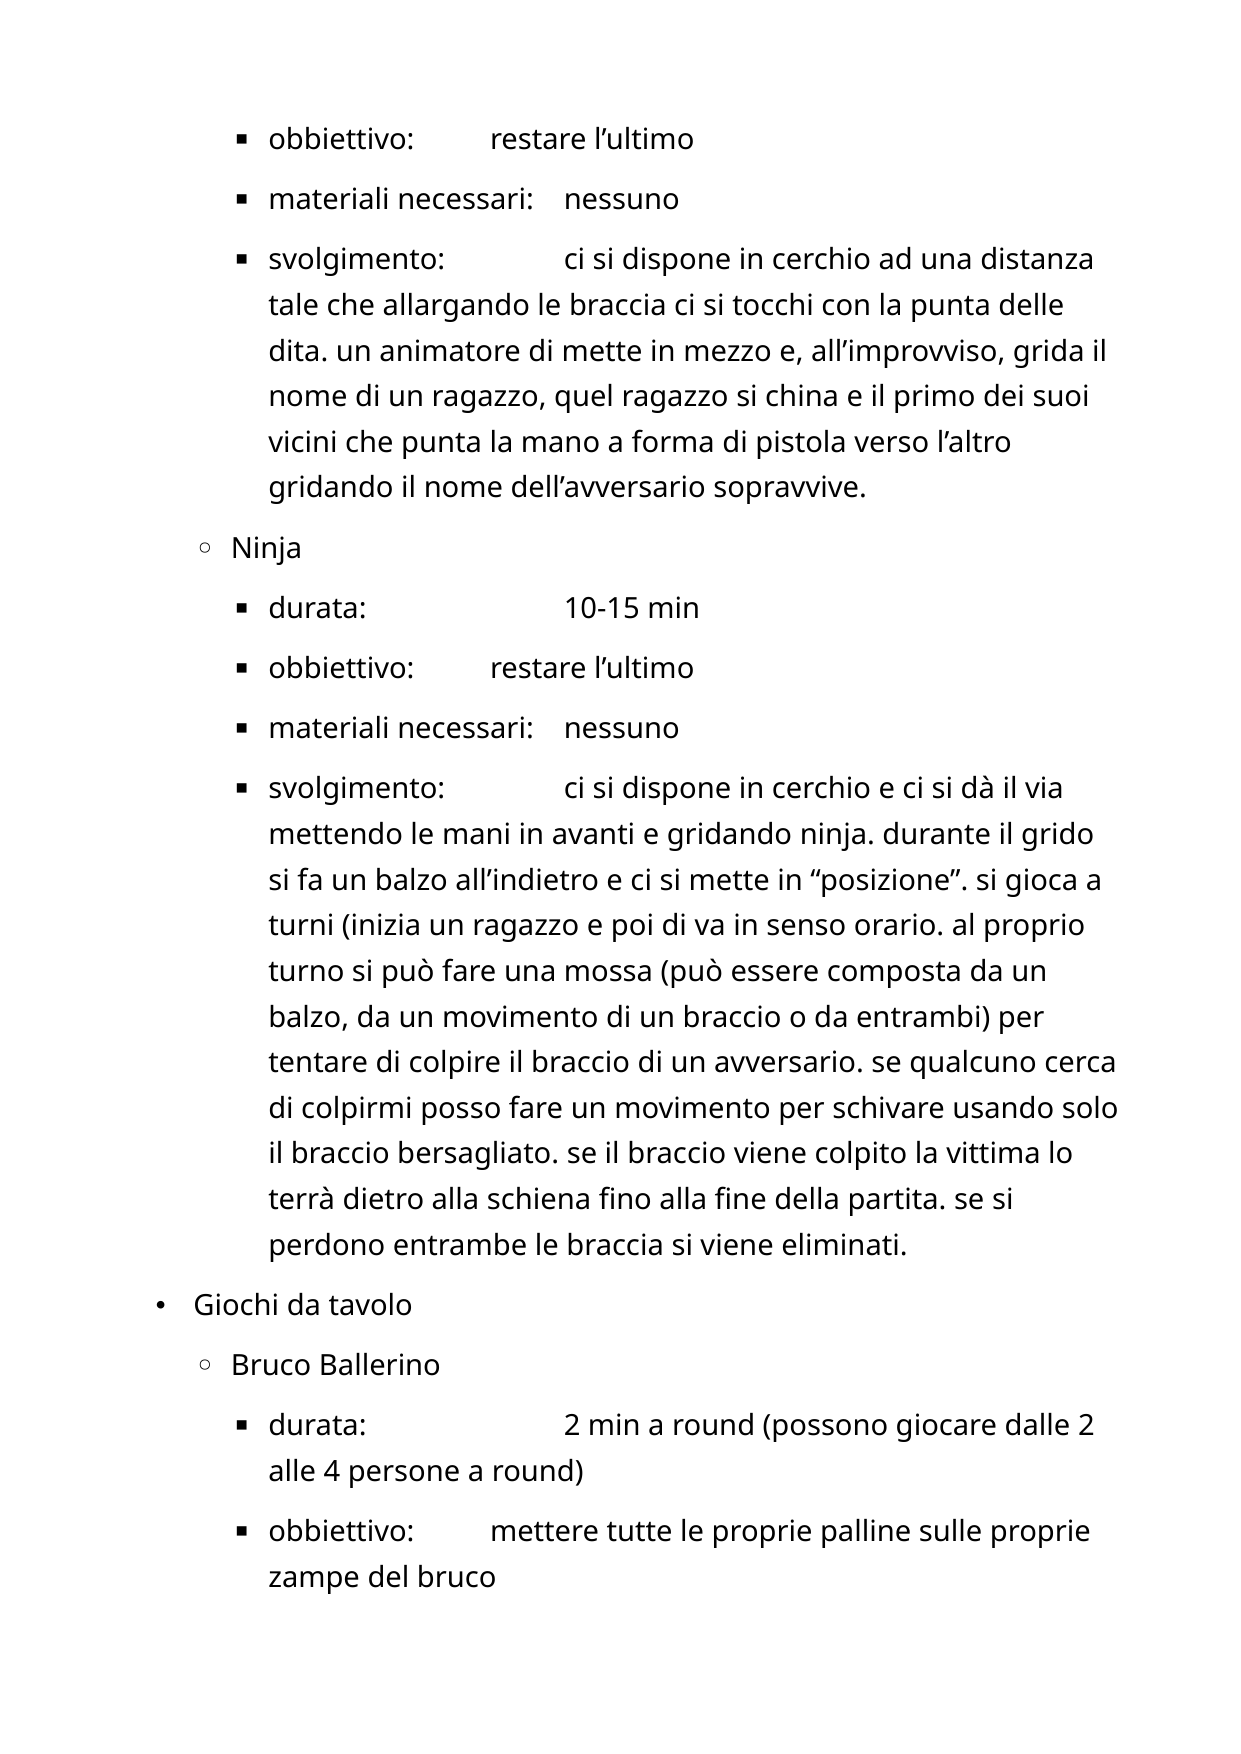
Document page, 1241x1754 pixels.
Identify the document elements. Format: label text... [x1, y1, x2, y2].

list svolgimento: ci si dispone in cerchio ad una distanza tale che allargando le braccia ci si tocchi con la punta delle dita. un animatore di mette in mezzo e, all’improvviso, grida il nome di un ragazzo, quel ragazzo si china e il primo dei suoi vicini che punta la mano a forma di pistola verso l’altro gridando il nome dell’avversario sopravvive. [231, 238, 1122, 506]
list materiali necessari: nessuno [231, 178, 1122, 218]
list obbiettivo: restare l’ultimo [231, 647, 1122, 687]
list Bruco Ballerino [193, 1344, 1122, 1384]
list durata: 10-15 min [231, 587, 1122, 627]
list obbiettivo: restare l’ultimo [231, 118, 1122, 158]
list Giochi da tavolo [156, 1284, 1122, 1324]
list Ninja [193, 527, 1122, 567]
list obbiettivo: mettere tutte le proprie palline sulle proprie zampe del bruco [231, 1510, 1122, 1596]
list durata: 2 min a round (possono giocare dalle 2 alle 4 persone a round) [231, 1404, 1122, 1490]
list materiali necessari: nessuno [231, 707, 1122, 747]
list svolgimento: ci si dispone in cerchio e ci si dà il via mettendo le mani in avanti e gridando ninja. durante il grido si fa un balzo all’indietro e ci si mette in “posizione”. si gioca a turni (inizia un ragazzo e poi di va in senso orario. al proprio turno si può fare una mossa (può essere composta da un balzo, da un movimento di un braccio o da entrambi) per tentare di colpire il braccio di un avversario. se qualcuno cerca di colpirmi posso fare un movimento per schivare usando solo il braccio bersagliato. se il braccio viene colpito la vittima lo terrà dietro alla schiena fino alla fine della partita. se si perdono entrambe le braccia si viene eliminati. [231, 768, 1122, 1264]
